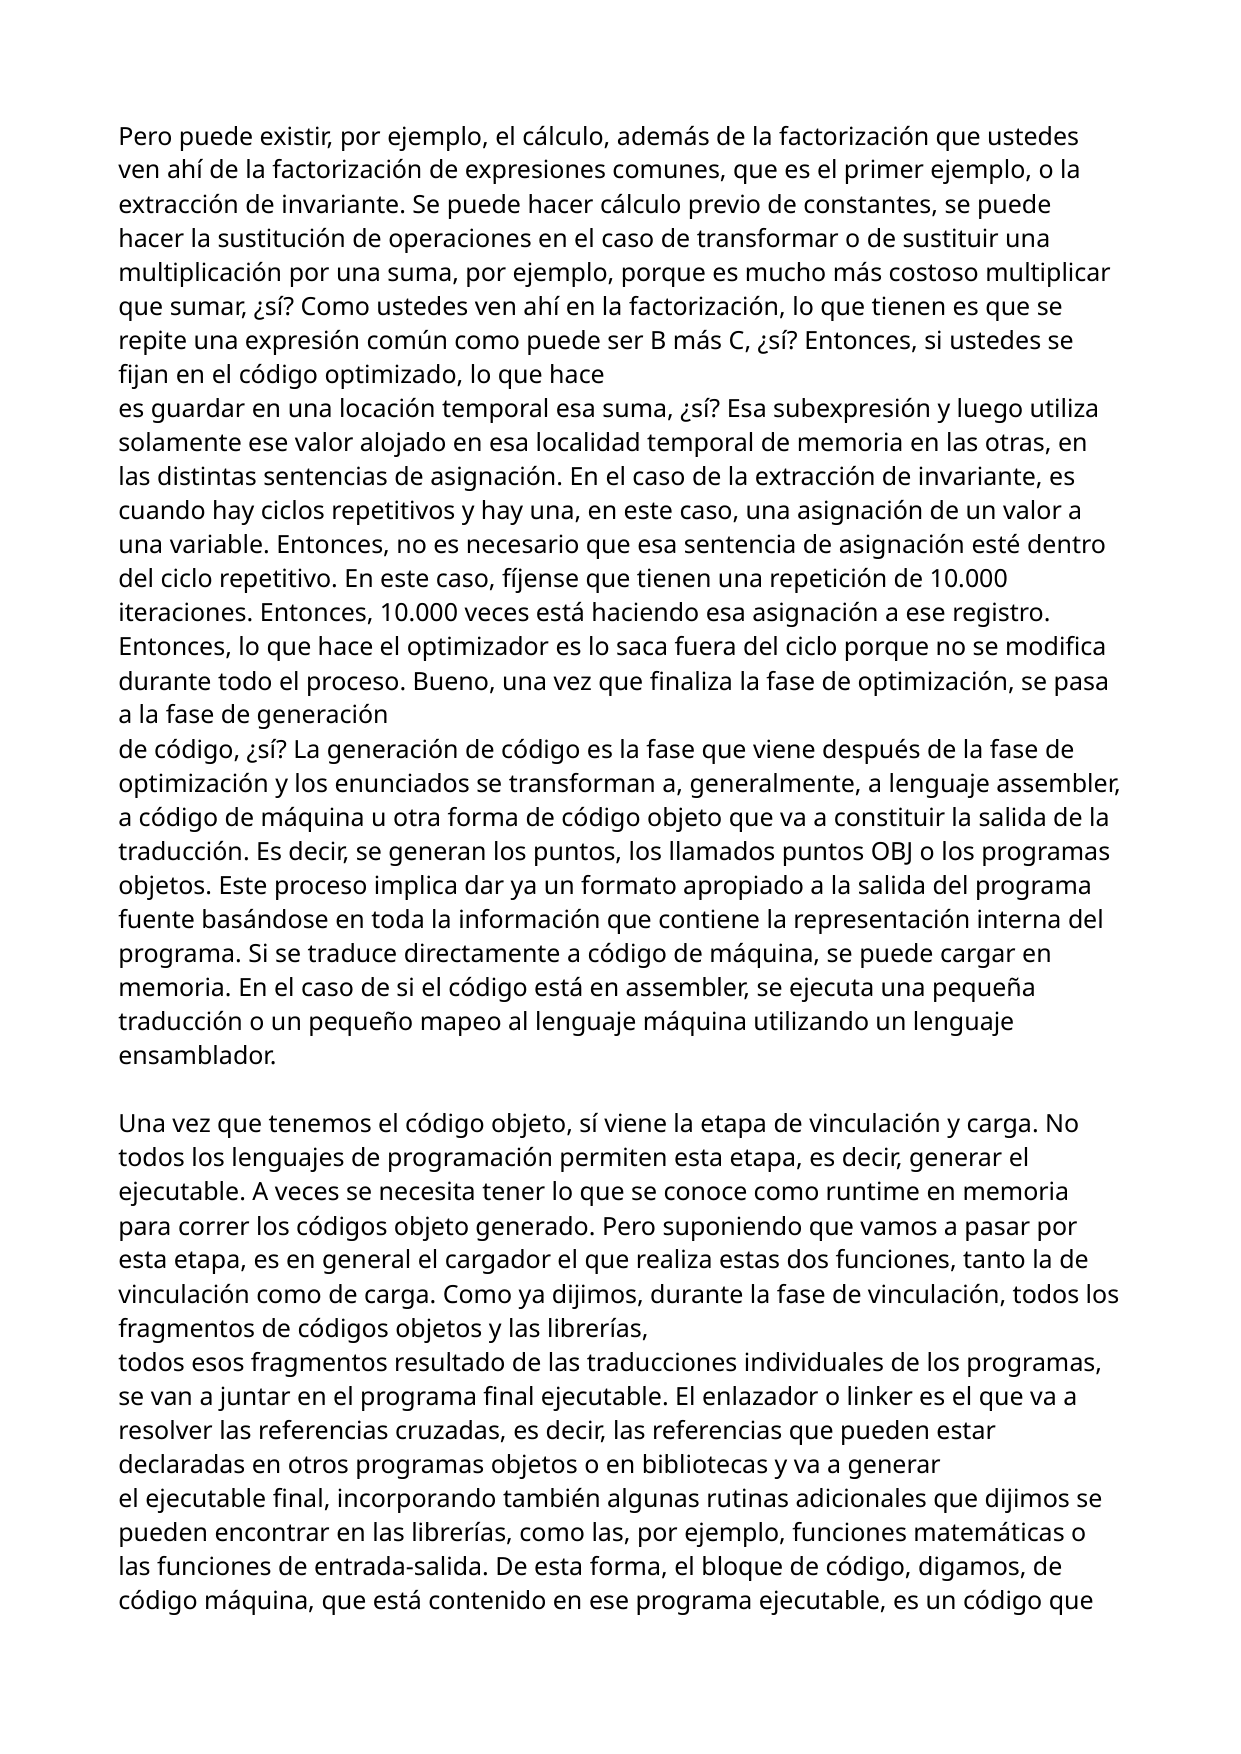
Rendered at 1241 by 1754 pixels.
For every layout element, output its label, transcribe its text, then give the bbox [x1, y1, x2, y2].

text Pero puede existir, por ejemplo, el cálculo, además de la factorización que ustedes ven ahí de la factorización de expresiones comunes, que es el primer ejemplo, o la extracción de invariante. Se puede hacer cálculo previo de constantes, se puede hacer la sustitución de operaciones en el caso de transformar o de sustituir una multiplicación por una suma, por ejemplo, porque es mucho más costoso multiplicar que sumar, ¿sí? Como ustedes ven ahí en la factorización, lo que tienen es que se repite una expresión común como puede ser B más C, ¿sí? Entonces, si ustedes se fijan en el código optimizado, lo que hace [118, 118, 1122, 391]
text Una vez que tenemos el código objeto, sí viene la etapa de vinculación y carga. No todos los lenguajes de programación permiten esta etapa, es decir, generar el ejecutable. A veces se necesita tener lo que se conoce como runtime en memoria [118, 1106, 1122, 1208]
text todos esos fragmentos resultado de las traducciones individuales de los programas, se van a juntar en el programa final ejecutable. El enlazador o linker es el que va a resolver las referencias cruzadas, es decir, las referencias que pueden estar declaradas en otros programas objetos o en bibliotecas y va a generar [118, 1344, 1122, 1481]
text el ejecutable final, incorporando también algunas rutinas adicionales que dijimos se pueden encontrar en las librerías, como las, por ejemplo, funciones matemáticas o las funciones de entrada-salida. De esta forma, el bloque de código, digamos, de código máquina, que está contenido en ese programa ejecutable, es un código que [118, 1481, 1122, 1617]
text es guardar en una locación temporal esa suma, ¿sí? Esa subexpresión y luego utiliza solamente ese valor alojado en esa localidad temporal de memoria en las otras, en las distintas sentencias de asignación. En el caso de la extracción de invariante, es cuando hay ciclos repetitivos y hay una, en este caso, una asignación de un valor a una variable. Entonces, no es necesario que esa sentencia de asignación esté dentro del ciclo repetitivo. En este caso, fíjense que tienen una repetición de 10.000 iteraciones. Entonces, 10.000 veces está haciendo esa asignación a ese registro. Entonces, lo que hace el optimizador es lo saca fuera del ciclo porque no se modifica durante todo el proceso. Bueno, una vez que finaliza la fase de optimización, se pasa a la fase de generación [118, 391, 1122, 731]
text de código, ¿sí? La generación de código es la fase que viene después de la fase de optimización y los enunciados se transforman a, generalmente, a lenguaje assembler, a código de máquina u otra forma de código objeto que va a constituir la salida de la traducción. Es decir, se generan los puntos, los llamados puntos OBJ o los programas objetos. Este proceso implica dar ya un formato apropiado a la salida del programa fuente basándose en toda la información que contiene la representación interna del programa. Si se traduce directamente a código de máquina, se puede cargar en memoria. En el caso de si el código está en assembler, se ejecuta una pequeña traducción o un pequeño mapeo al lenguaje máquina utilizando un lenguaje ensamblador. [118, 731, 1122, 1072]
text para correr los códigos objeto generado. Pero suponiendo que vamos a pasar por esta etapa, es en general el cargador el que realiza estas dos funciones, tanto la de vinculación como de carga. Como ya dijimos, durante la fase de vinculación, todos los fragmentos de códigos objetos y las librerías, [118, 1208, 1122, 1344]
